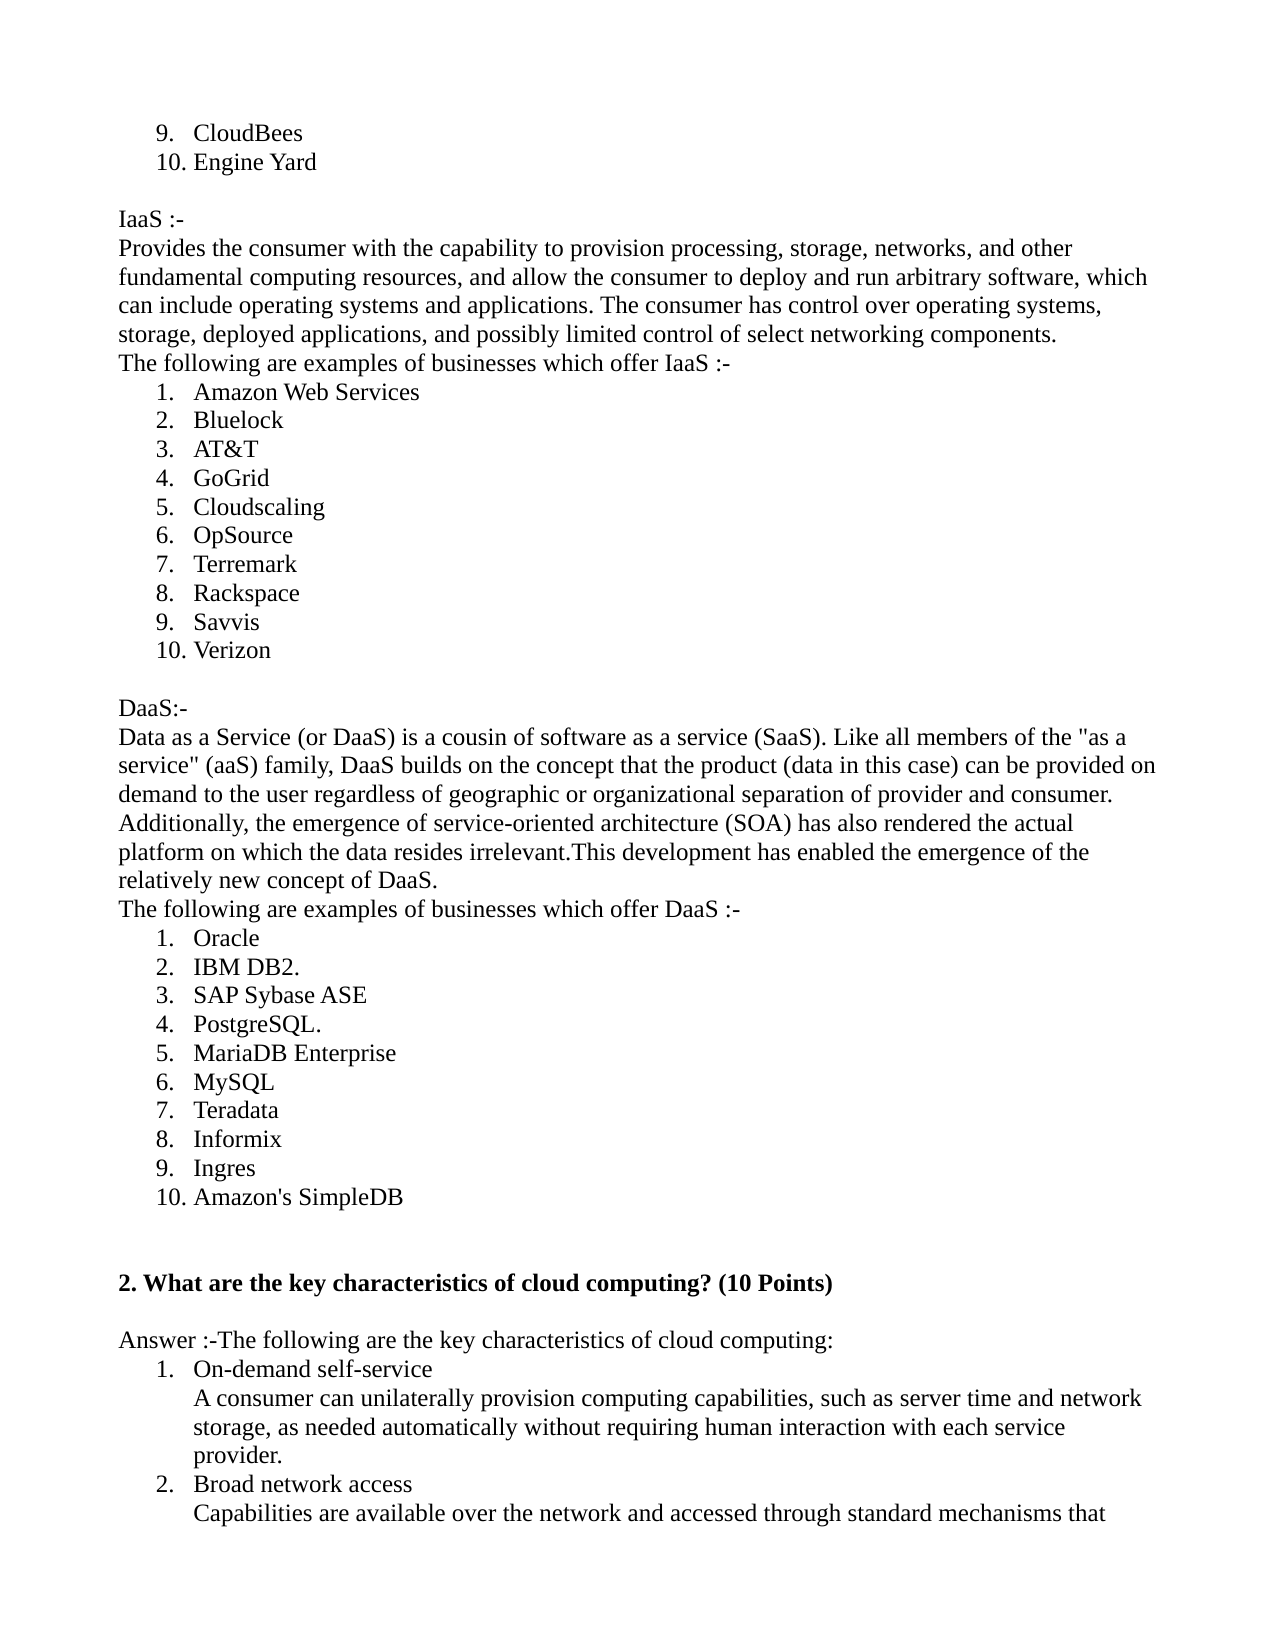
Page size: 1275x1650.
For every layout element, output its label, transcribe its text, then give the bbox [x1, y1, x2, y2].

text IaaS :- [118, 204, 1157, 233]
list SAP Sybase ASE [156, 981, 1157, 1009]
list Ingres [156, 1153, 1157, 1182]
list CloudBees [156, 118, 1157, 147]
list MySQL [156, 1067, 1157, 1096]
list PostgreSQL. [156, 1009, 1157, 1038]
text Provides the consumer with the capability to provision processing, storage, networks, and other fundamental computing resources, and allow the consumer to deploy and run arbitrary software, which can include operating systems and applications. The consumer has control over operating systems, storage, deployed applications, and possibly limited control of select networking components. [118, 233, 1157, 348]
text Answer :-The following are the key characteristics of cloud computing: [118, 1326, 1157, 1354]
list Cloudscaling [156, 492, 1157, 521]
list AT&T [156, 434, 1157, 463]
list Rackspace [156, 578, 1157, 607]
text Data as a Service (or DaaS) is a cousin of software as a service (SaaS). Like all members of the "as a service" (aaS) family, DaaS builds on the concept that the product (data in this case) can be provided on demand to the user regardless of geographic or organizational separation of provider and consumer. Additionally, the emergence of service-oriented architecture (SOA) has also rendered the actual platform on which the data resides irrelevant.This development has enabled the emergence of the relatively new concept of DaaS. [118, 722, 1157, 894]
list Oracle [156, 923, 1157, 952]
list Capabilities are available over the network and accessed through standard mechanisms that [156, 1498, 1157, 1527]
list Teradata [156, 1096, 1157, 1124]
list OpSource [156, 521, 1157, 549]
list Savvis [156, 607, 1157, 636]
text The following are examples of businesses which offer DaaS :- [118, 894, 1157, 923]
list A consumer can unilaterally provision computing capabilities, such as server time and network storage, as needed automatically without requiring human interaction with each service provider. [156, 1383, 1157, 1469]
list Verizon [156, 636, 1157, 664]
text DaaS:- [118, 693, 1157, 722]
list Terremark [156, 549, 1157, 578]
list Amazon Web Services [156, 377, 1157, 406]
list Informix [156, 1124, 1157, 1153]
list Bluelock [156, 406, 1157, 434]
list MariaDB Enterprise [156, 1038, 1157, 1067]
list IBM DB2. [156, 952, 1157, 981]
list GoGrid [156, 463, 1157, 492]
list Amazon's SimpleDB [156, 1182, 1157, 1211]
text The following are examples of businesses which offer IaaS :- [118, 348, 1157, 377]
list Engine Yard [156, 147, 1157, 176]
list On-demand self-service [156, 1354, 1157, 1383]
text 2. What are the key characteristics of cloud computing? (10 Points) [118, 1268, 1157, 1297]
list Broad network access [156, 1469, 1157, 1498]
